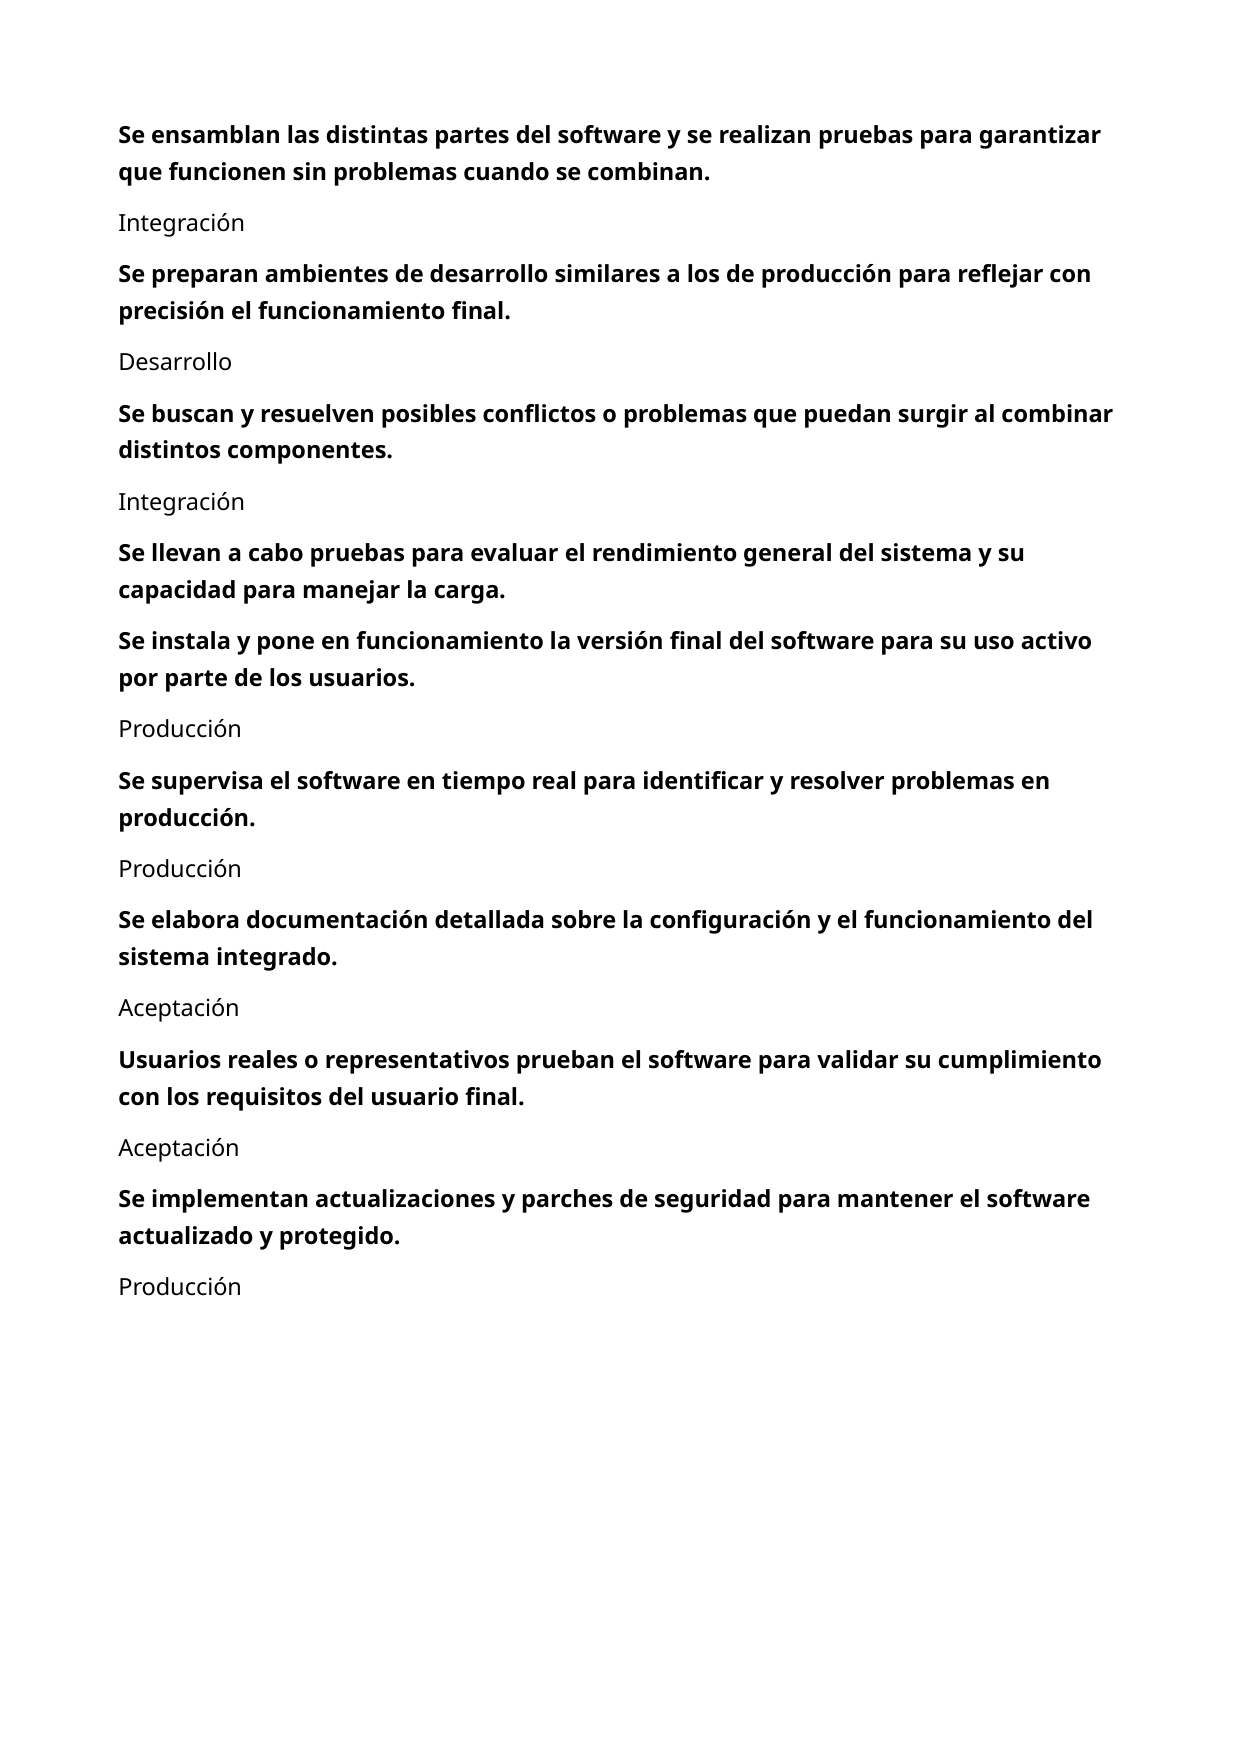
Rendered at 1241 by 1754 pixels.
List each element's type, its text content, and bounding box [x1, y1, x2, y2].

text Integración [118, 206, 1122, 238]
text Producción [118, 852, 1122, 884]
text Se instala y pone en funcionamiento la versión final del software para su uso activo por parte de los usuarios. [118, 625, 1122, 693]
text Se ensamblan las distintas partes del software y se realizan pruebas para garantizar que funcionen sin problemas cuando se combinan. [118, 118, 1122, 187]
text Se llevan a cabo pruebas para evaluar el rendimiento general del sistema y su capacidad para manejar la carga. [118, 537, 1122, 605]
text Aceptación [118, 992, 1122, 1024]
text Usuarios reales o representativos prueban el software para validar su cumplimiento con los requisitos del usuario final. [118, 1043, 1122, 1112]
text Se buscan y resuelven posibles conflictos o problemas que puedan surgir al combinar distintos componentes. [118, 397, 1122, 466]
text Se elabora documentación detallada sobre la configuración y el funcionamiento del sistema integrado. [118, 904, 1122, 972]
text Integración [118, 485, 1122, 517]
text Producción [118, 713, 1122, 745]
text Desarrollo [118, 346, 1122, 378]
text Se implementan actualizaciones y parches de seguridad para mantener el software actualizado y protegido. [118, 1183, 1122, 1251]
text Producción [118, 1271, 1122, 1303]
text Se supervisa el software en tiempo real para identificar y resolver problemas en producción. [118, 764, 1122, 833]
text Aceptación [118, 1131, 1122, 1163]
text Se preparan ambientes de desarrollo similares a los de producción para reflejar con precisión el funcionamiento final. [118, 258, 1122, 326]
